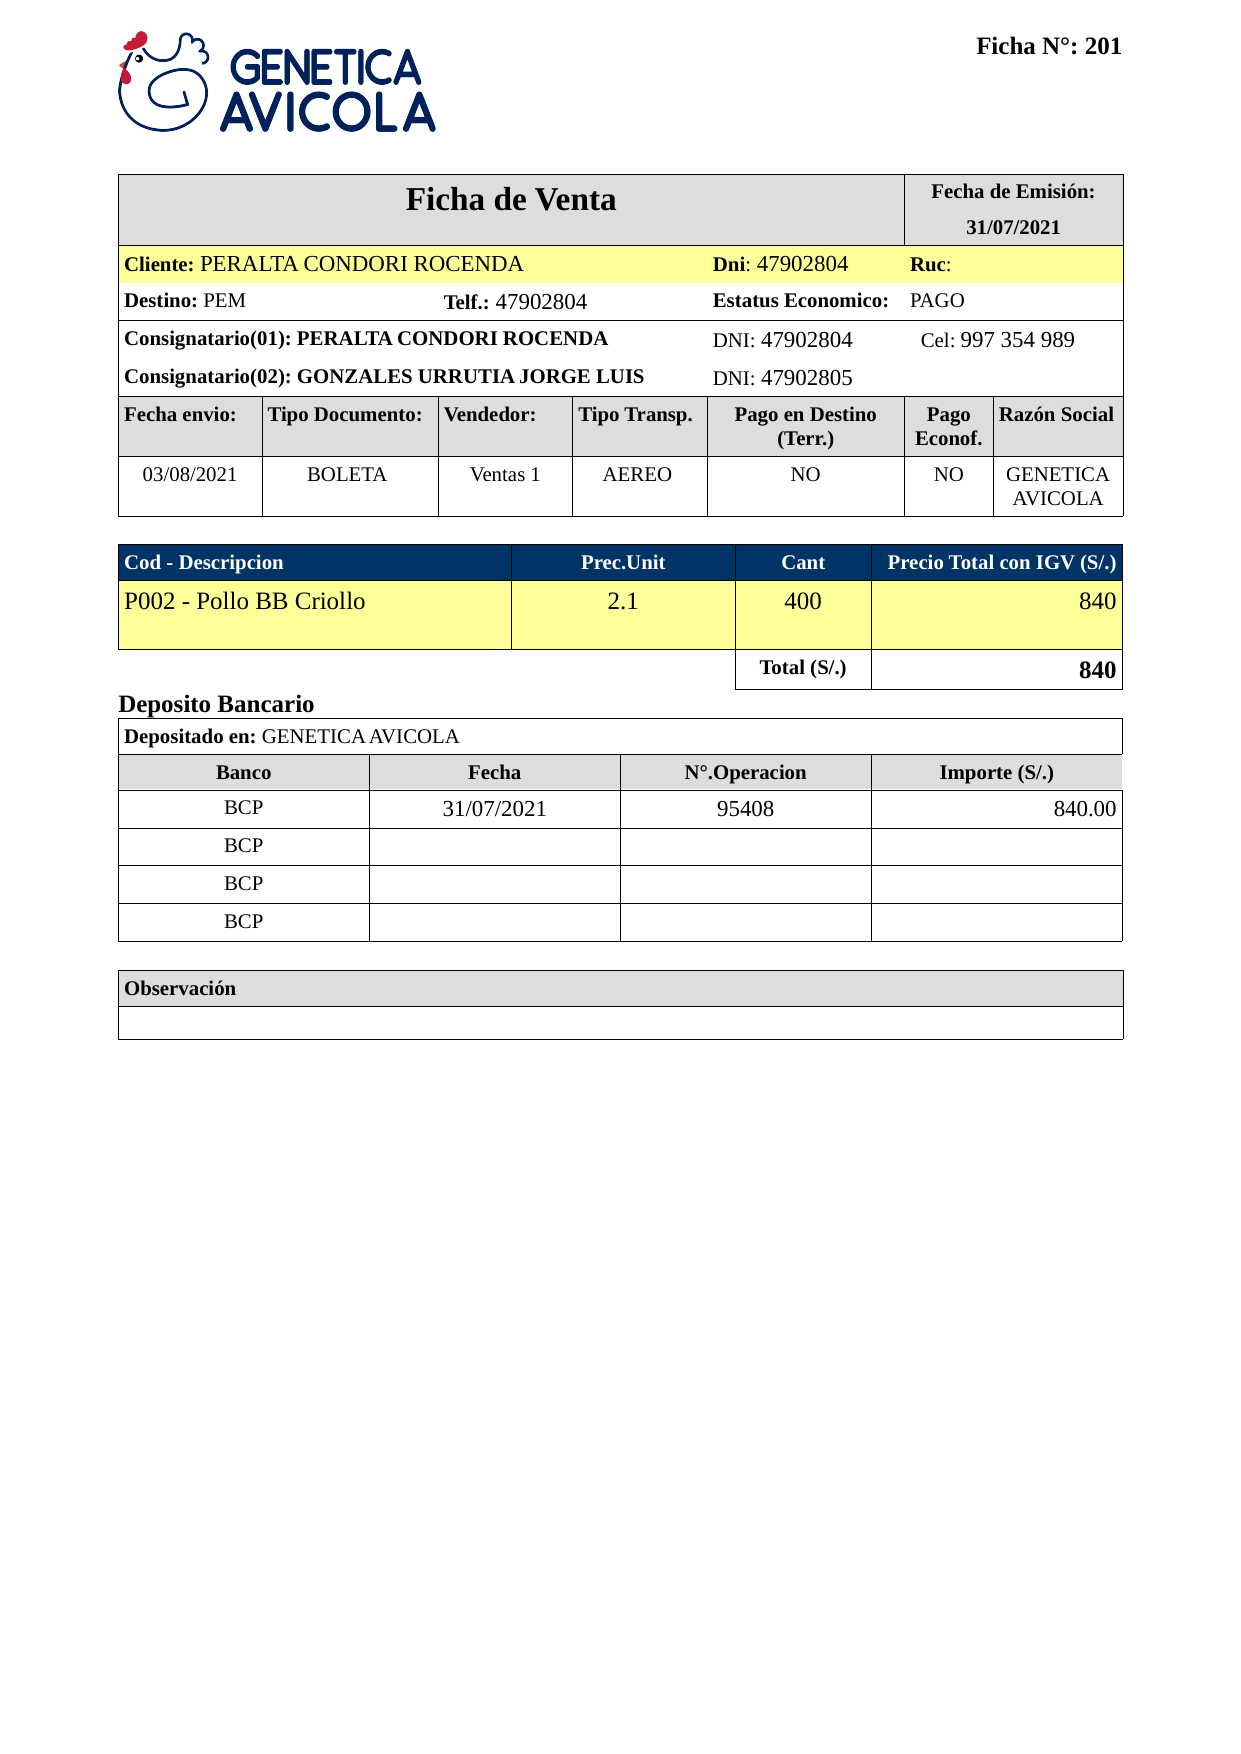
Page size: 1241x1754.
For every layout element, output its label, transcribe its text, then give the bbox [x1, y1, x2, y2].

table_cell 840.00 [872, 791, 1122, 827]
table_cell N°.Operacion [621, 755, 871, 789]
table_cell BCP [119, 791, 369, 827]
table_cell [621, 829, 871, 865]
table_header Depositado en: GENETICA AVICOLA [119, 719, 1122, 754]
table_cell Total (S/.) [736, 650, 871, 689]
table_cell [118, 650, 511, 689]
table_cell 840 [872, 581, 1122, 649]
table_cell Razón Social [994, 397, 1123, 456]
table_cell Vendedor: [439, 397, 572, 456]
table_cell BCP [119, 866, 369, 903]
table_cell [119, 1007, 1123, 1039]
table_cell Cel: 997 354 989 [915, 321, 1123, 358]
table_cell Telf.: 47902804 [438, 283, 707, 320]
table_header Ficha de Venta [119, 175, 904, 245]
table_cell DNI: 47902805 [707, 358, 1123, 396]
table_header Cod - Descripcion [119, 545, 511, 580]
table_cell NO [905, 457, 993, 516]
table_cell 2.1 [512, 581, 735, 649]
table_cell 03/08/2021 [119, 457, 262, 516]
table_cell BCP [119, 904, 369, 941]
table_cell [511, 650, 735, 689]
table_cell [621, 866, 871, 903]
text Deposito Bancario [118, 689, 1122, 718]
table_cell [370, 904, 620, 941]
table_cell AEREO [573, 457, 707, 516]
table_cell Tipo Documento: [263, 397, 438, 456]
table_cell Ventas 1 [439, 457, 572, 516]
table_cell Dni: 47902804 [707, 246, 904, 283]
table_cell [370, 866, 620, 903]
table_cell [872, 904, 1122, 941]
table_cell NO [708, 457, 904, 516]
table_header Fecha de Emisión: [905, 175, 1123, 209]
table_cell GENETICA AVICOLA [994, 457, 1123, 516]
table_cell DNI: 47902804 [707, 321, 915, 358]
table_cell Consignatario(02): GONZALES URRUTIA JORGE LUIS [119, 358, 707, 396]
table_cell 95408 [621, 791, 871, 827]
table_cell 840 [872, 650, 1122, 689]
table_cell BOLETA [263, 457, 438, 516]
table_cell Tipo Transp. [573, 397, 707, 456]
table_cell BCP [119, 829, 369, 865]
table_cell 31/07/2021 [905, 209, 1123, 245]
table_cell P002 - Pollo BB Criollo [119, 581, 511, 649]
table_cell 31/07/2021 [370, 791, 620, 827]
table_cell Destino: PEM [119, 283, 438, 320]
table_cell Cliente: PERALTA CONDORI ROCENDA [119, 246, 707, 283]
table_header Precio Total con IGV (S/.) [872, 545, 1122, 580]
table_cell Fecha [370, 755, 620, 789]
table_cell Importe (S/.) [872, 755, 1122, 789]
table_cell Banco [119, 755, 369, 789]
table_cell PAGO [904, 283, 1123, 320]
picture [118, 31, 436, 132]
table_cell Consignatario(01): PERALTA CONDORI ROCENDA [119, 321, 707, 358]
table_cell Ruc: [904, 246, 1123, 283]
table_cell [872, 829, 1122, 865]
table_cell [621, 904, 871, 941]
table_cell Pago Econof. [905, 397, 993, 456]
table_header Observación [119, 971, 1123, 1006]
table_cell Fecha envio: [119, 397, 262, 456]
table_header Prec.Unit [512, 545, 735, 580]
table_cell [872, 866, 1122, 903]
table_header Cant [736, 545, 871, 580]
table_cell Pago en Destino (Terr.) [708, 397, 904, 456]
table_cell [370, 829, 620, 865]
table_cell 400 [736, 581, 871, 649]
table_cell Estatus Economico: [707, 283, 904, 320]
